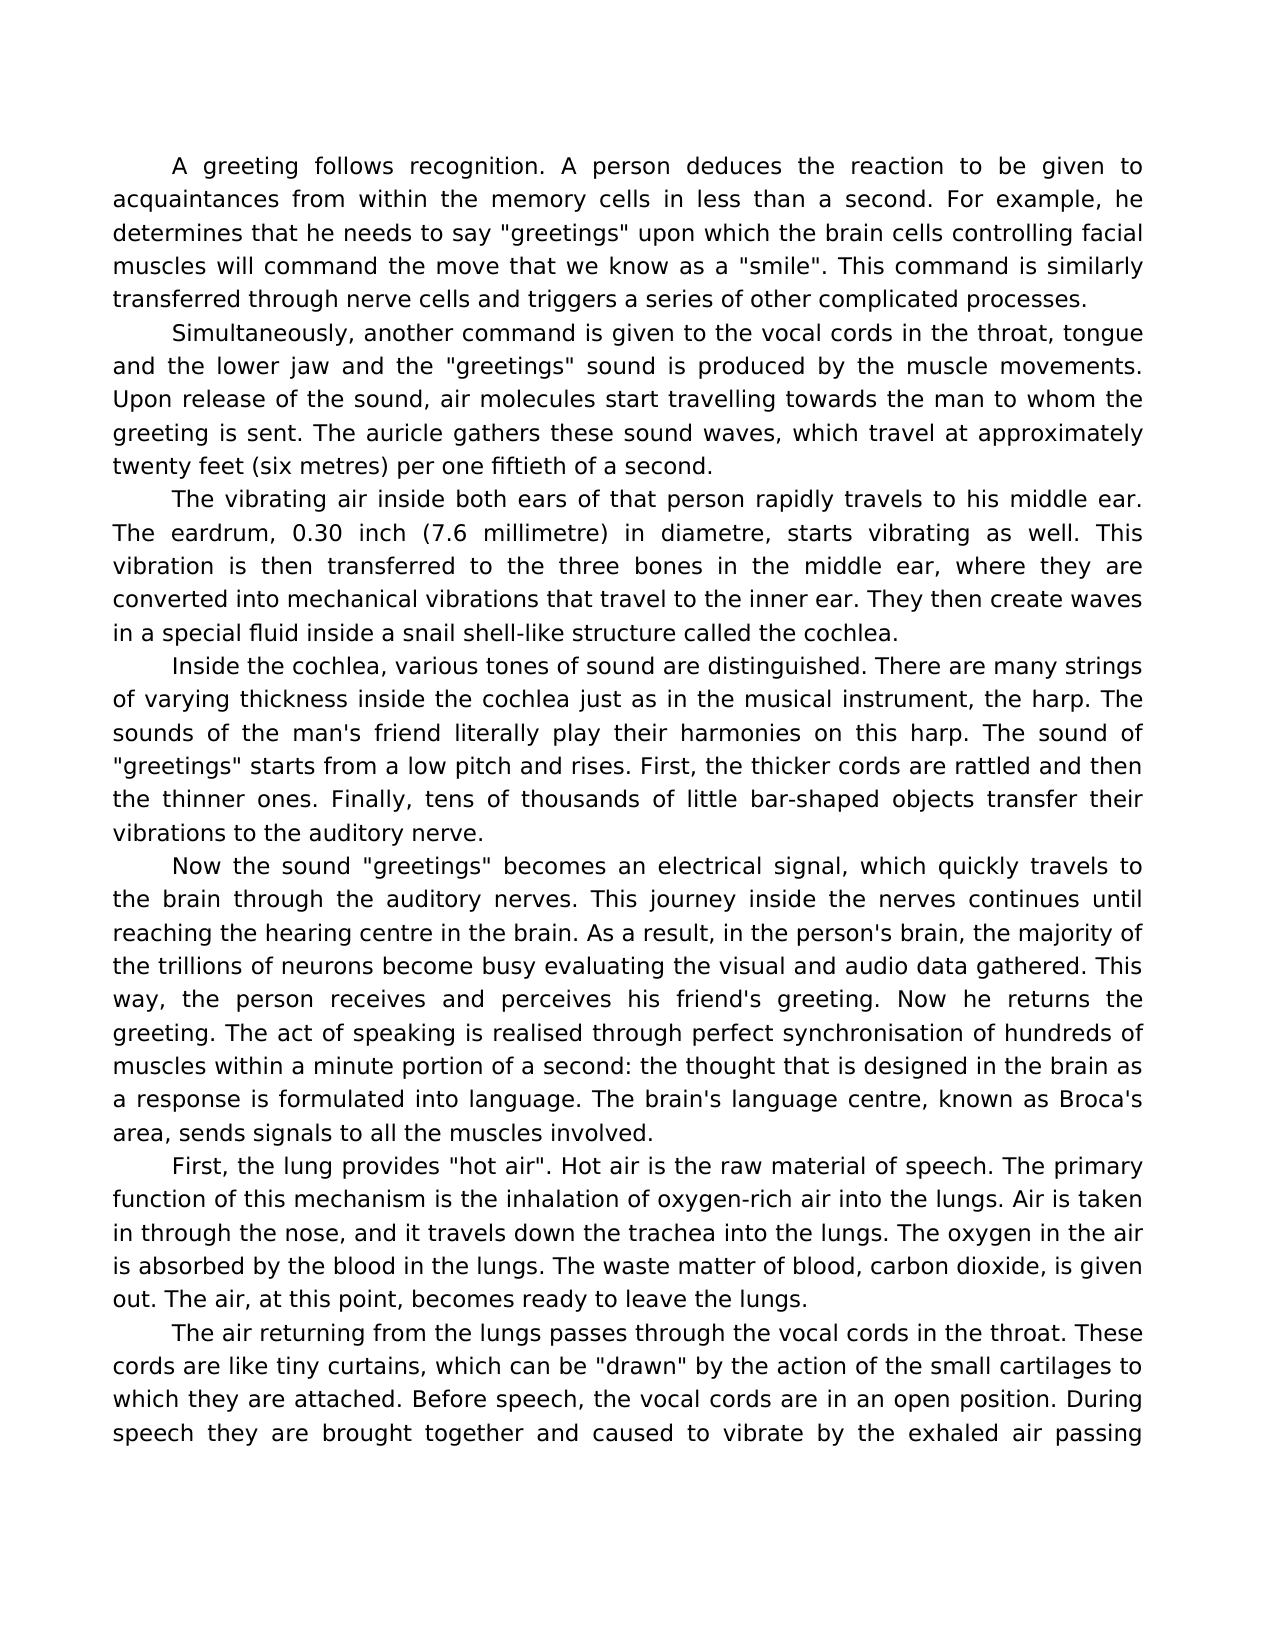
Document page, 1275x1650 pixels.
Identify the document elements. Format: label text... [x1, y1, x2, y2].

text Simultaneously, another command is given to the vocal cords in the throat, tongue and the lower jaw and the "greetings" sound is produced by the muscle movements. Upon release of the sound, air molecules start travelling towards the man to whom the greeting is sent. The auricle gathers these sound waves, which travel at approximately twenty feet (six metres) per one fiftieth of a second. [112, 314, 1145, 481]
text Now the sound "greetings" becomes an electrical signal, which quickly travels to the brain through the auditory nerves. This journey inside the nerves continues until reaching the hearing centre in the brain. As a result, in the person's brain, the majority of the trillions of neurons become busy evaluating the visual and audio data gathered. This way, the person receives and perceives his friend's greeting. Now he returns the greeting. The act of speaking is realised through perfect synchronisation of hundreds of muscles within a minute portion of a second: the thought that is designed in the brain as a response is formulated into language. The brain's language centre, known as Broca's area, sends signals to all the muscles involved. [112, 848, 1145, 1148]
text First, the lung provides "hot air". Hot air is the raw material of speech. The primary function of this mechanism is the inhalation of oxygen-rich air into the lungs. Air is taken in through the nose, and it travels down the trachea into the lungs. The oxygen in the air is absorbed by the blood in the lungs. The waste matter of blood, carbon dioxide, is given out. The air, at this point, becomes ready to leave the lungs. [112, 1148, 1145, 1314]
text A greeting follows recognition. A person deduces the reaction to be given to acquaintances from within the memory cells in less than a second. For example, he determines that he needs to say "greetings" upon which the brain cells controlling facial muscles will command the move that we know as a "smile". This command is similarly transferred through nerve cells and triggers a series of other complicated processes. [112, 148, 1145, 314]
text The air returning from the lungs passes through the vocal cords in the throat. These cords are like tiny curtains, which can be "drawn" by the action of the small cartilages to which they are attached. Before speech, the vocal cords are in an open position. During speech they are brought together and caused to vibrate by the exhaled air passing [112, 1314, 1145, 1448]
text The vibrating air inside both ears of that person rapidly travels to his middle ear. The eardrum, 0.30 inch (7.6 millimetre) in diametre, starts vibrating as well. This vibration is then transferred to the three bones in the middle ear, where they are converted into mechanical vibrations that travel to the inner ear. They then create waves in a special fluid inside a snail shell-like structure called the cochlea. [112, 481, 1145, 648]
text Inside the cochlea, various tones of sound are distinguished. There are many strings of varying thickness inside the cochlea just as in the musical instrument, the harp. The sounds of the man's friend literally play their harmonies on this harp. The sound of "greetings" starts from a low pitch and rises. First, the thicker cords are rattled and then the thinner ones. Finally, tens of thousands of little bar-shaped objects transfer their vibrations to the auditory nerve. [112, 648, 1145, 848]
